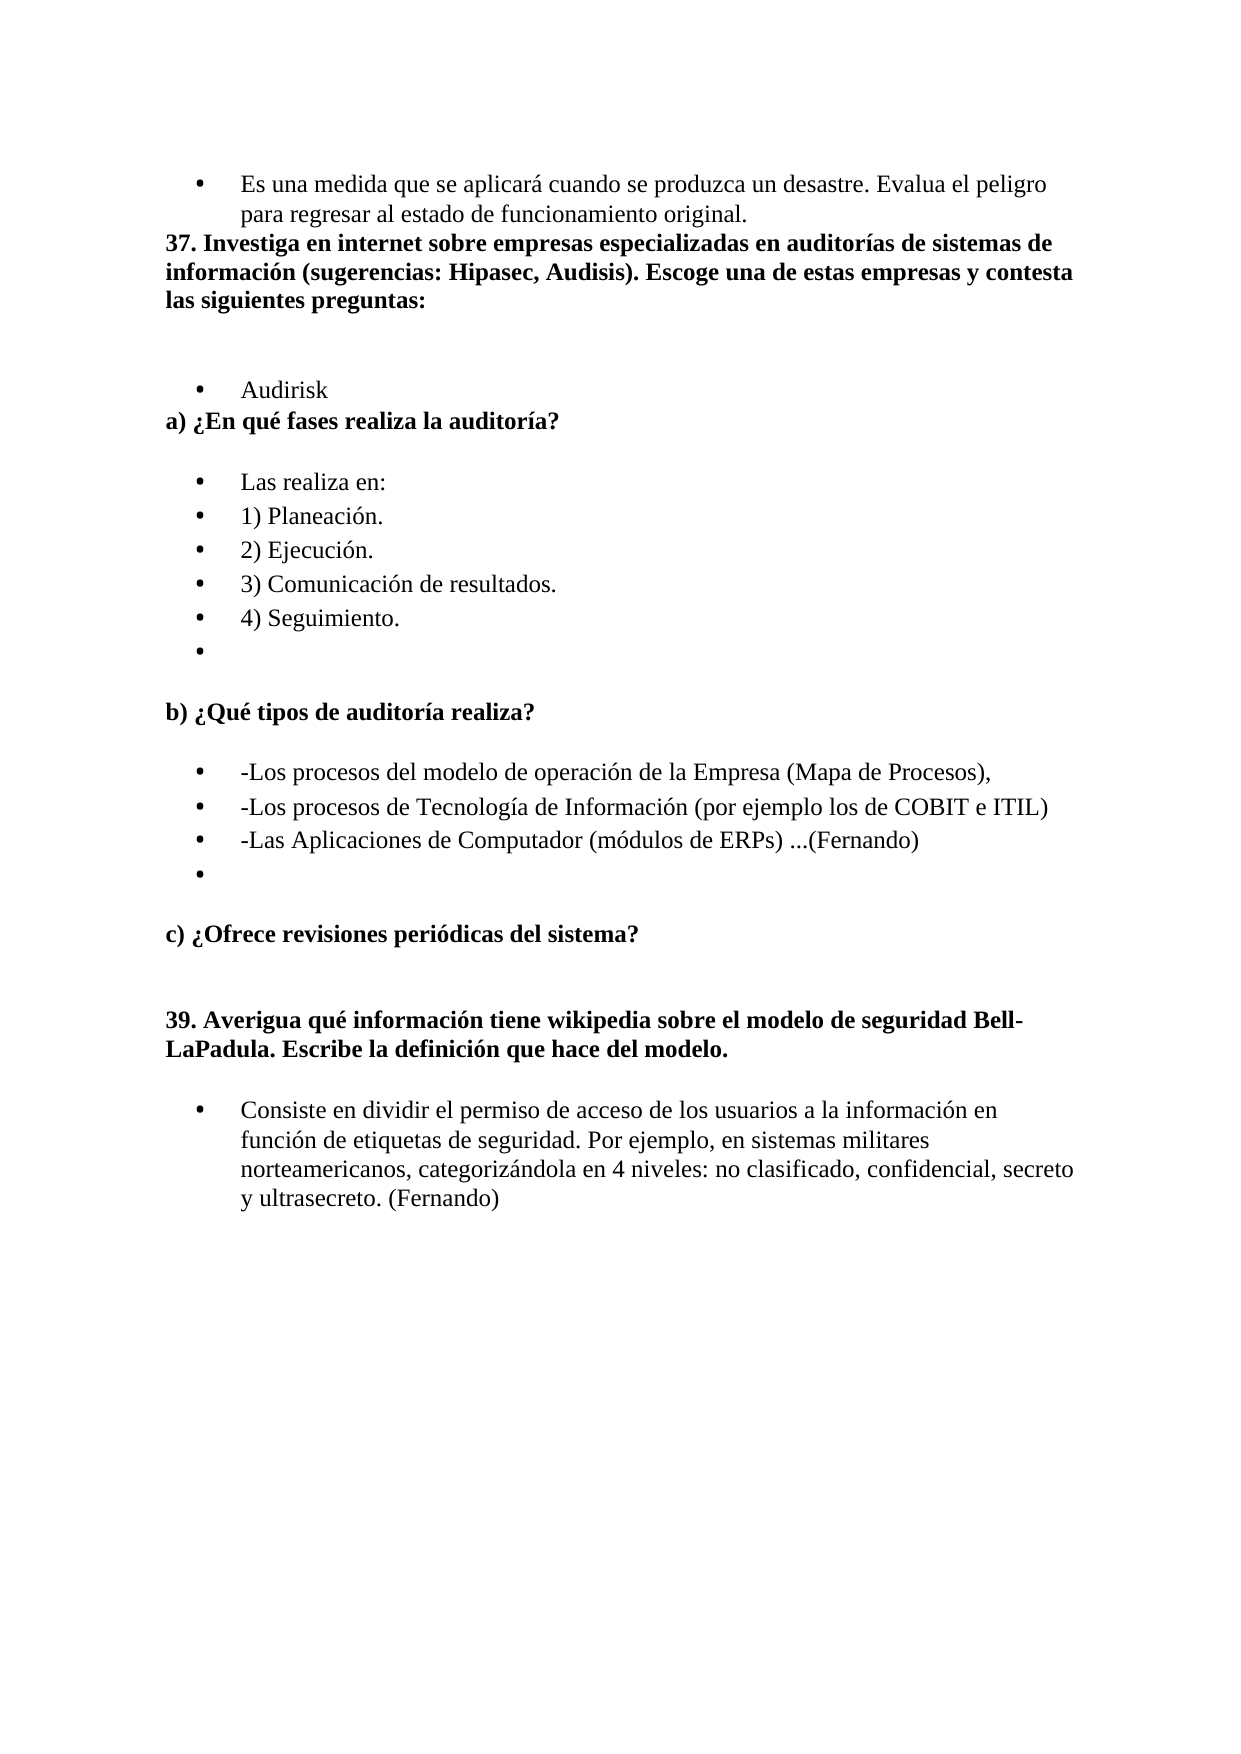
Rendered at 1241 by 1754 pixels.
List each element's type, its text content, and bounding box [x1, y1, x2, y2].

text a) ¿En qué fases realiza la auditoría? [165, 406, 1075, 463]
text c) ¿Ofrece revisiones periódicas del sistema? 39. Averigua qué información tiene wikipedia sobre el modelo de seguridad Bell-LaPadula. Escribe la definición que hace del modelo. [165, 919, 1075, 1092]
list -Los procesos del modelo de operación de la Empresa (Mapa de Procesos), [195, 754, 1075, 788]
list -Los procesos de Tecnología de Información (por ejemplo los de COBIT e ITIL) [195, 788, 1075, 822]
list Es una medida que se aplicará cuando se produzca un desastre. Evalua el peligro para regresar al estado de funcionamiento original. [195, 165, 1075, 228]
list 4) Seguimiento. [195, 600, 1075, 634]
list Audirisk [195, 372, 1075, 406]
list 1) Planeación. [195, 497, 1075, 532]
list -Las Aplicaciones de Computador (módulos de ERPs) ...(Fernando) [195, 822, 1075, 856]
list Consiste en dividir el permiso de acceso de los usuarios a la información en función de etiquetas de seguridad. Por ejemplo, en sistemas militares norteamericanos, categorizándola en 4 niveles: no clasificado, confidencial, secreto y ultrasecreto. (Fernando) [195, 1092, 1075, 1241]
text b) ¿Qué tipos de auditoría realiza? [165, 697, 1075, 754]
text 37. Investiga en internet sobre empresas especializadas en auditorías de sistemas de información (sugerencias: Hipasec, Audisis). Escoge una de estas empresas y contesta las siguientes preguntas: [165, 228, 1075, 372]
list Las realiza en: [195, 463, 1075, 497]
list 3) Comunicación de resultados. [195, 566, 1075, 600]
list 2) Ejecución. [195, 532, 1075, 566]
